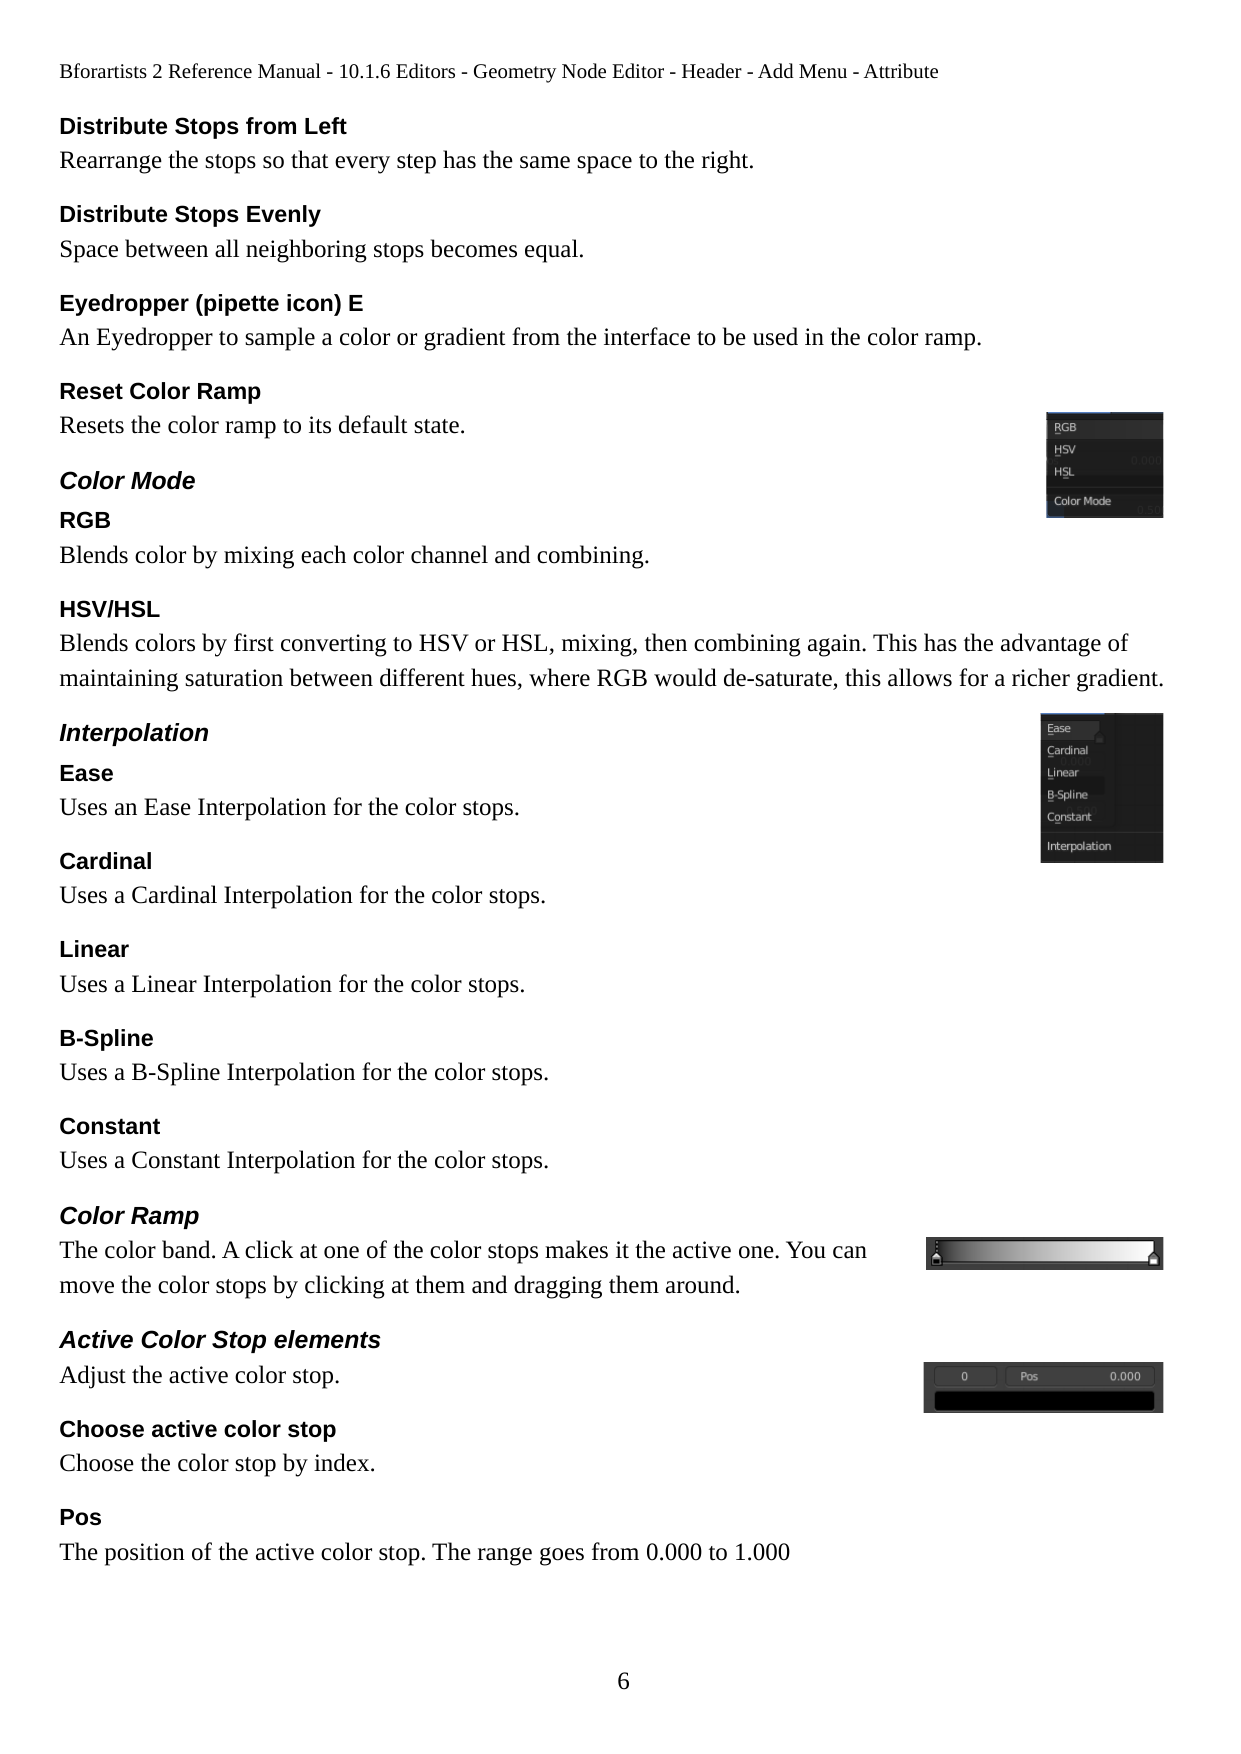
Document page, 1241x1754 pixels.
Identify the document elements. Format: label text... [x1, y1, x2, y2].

subtitle Distribute Stops Evenly [59, 201, 1181, 228]
subtitle B-Spline [59, 1024, 1181, 1051]
subtitle Choose active color stop [59, 1416, 1181, 1442]
subtitle Active Color Stop elements [59, 1325, 1181, 1354]
subtitle [1164, 759, 1181, 786]
subtitle [1164, 466, 1181, 494]
subtitle [1164, 718, 1181, 747]
picture [1040, 713, 1164, 863]
picture [926, 1237, 1164, 1270]
text Uses a Constant Interpolation for the color stops. [59, 1146, 1181, 1174]
text Uses an Ease Interpolation for the color stops. [59, 792, 1040, 821]
text Space between all neighboring stops becomes equal. [59, 234, 1181, 263]
subtitle Ease [59, 759, 1040, 786]
text Blends colors by first converting to HSV or HSL, mixing, then combining again. This has the advantage of maintaining saturation between different hues, where RGB would de-saturate, this allows for a richer gradient. [59, 628, 1181, 692]
text The position of the active color stop. The range goes from 0.000 to 1.000 [59, 1537, 1181, 1566]
subtitle Pos [59, 1504, 1181, 1531]
text Uses a Cardinal Interpolation for the color stops. [59, 881, 1181, 909]
picture [1046, 412, 1164, 518]
subtitle Reset Color Ramp [59, 378, 1181, 404]
text Rearrange the stops so that every step has the same space to the right. [59, 146, 1181, 174]
text Adjust the active color stop. [59, 1360, 1181, 1389]
subtitle Color Ramp [59, 1201, 1181, 1229]
text Uses a Linear Interpolation for the color stops. [59, 969, 1181, 998]
subtitle Linear [59, 936, 1181, 963]
subtitle HSV/HSL [59, 595, 1181, 622]
picture [923, 1362, 1164, 1413]
subtitle Interpolation [59, 718, 1040, 747]
subtitle Constant [59, 1112, 1181, 1139]
subtitle Distribute Stops from Left [59, 113, 1181, 139]
text Resets the color ramp to its default state. [59, 411, 1181, 439]
text The color band. A click at one of the color stops makes it the active one. You can move the color stops by clicking at them and dragging them around. [59, 1236, 1181, 1299]
subtitle RGB [59, 507, 1181, 534]
text An Eyedropper to sample a color or gradient from the interface to be used in the color ramp. [59, 322, 1181, 351]
subtitle Eyedropper (pipette icon) E [59, 289, 1181, 316]
text Uses a B-Spline Interpolation for the color stops. [59, 1057, 1181, 1086]
text Blends color by mixing each color channel and combining. [59, 540, 1181, 569]
subtitle Cardinal [59, 847, 1181, 874]
subtitle Color Mode [59, 466, 1046, 494]
text Choose the color stop by index. [59, 1448, 1181, 1477]
